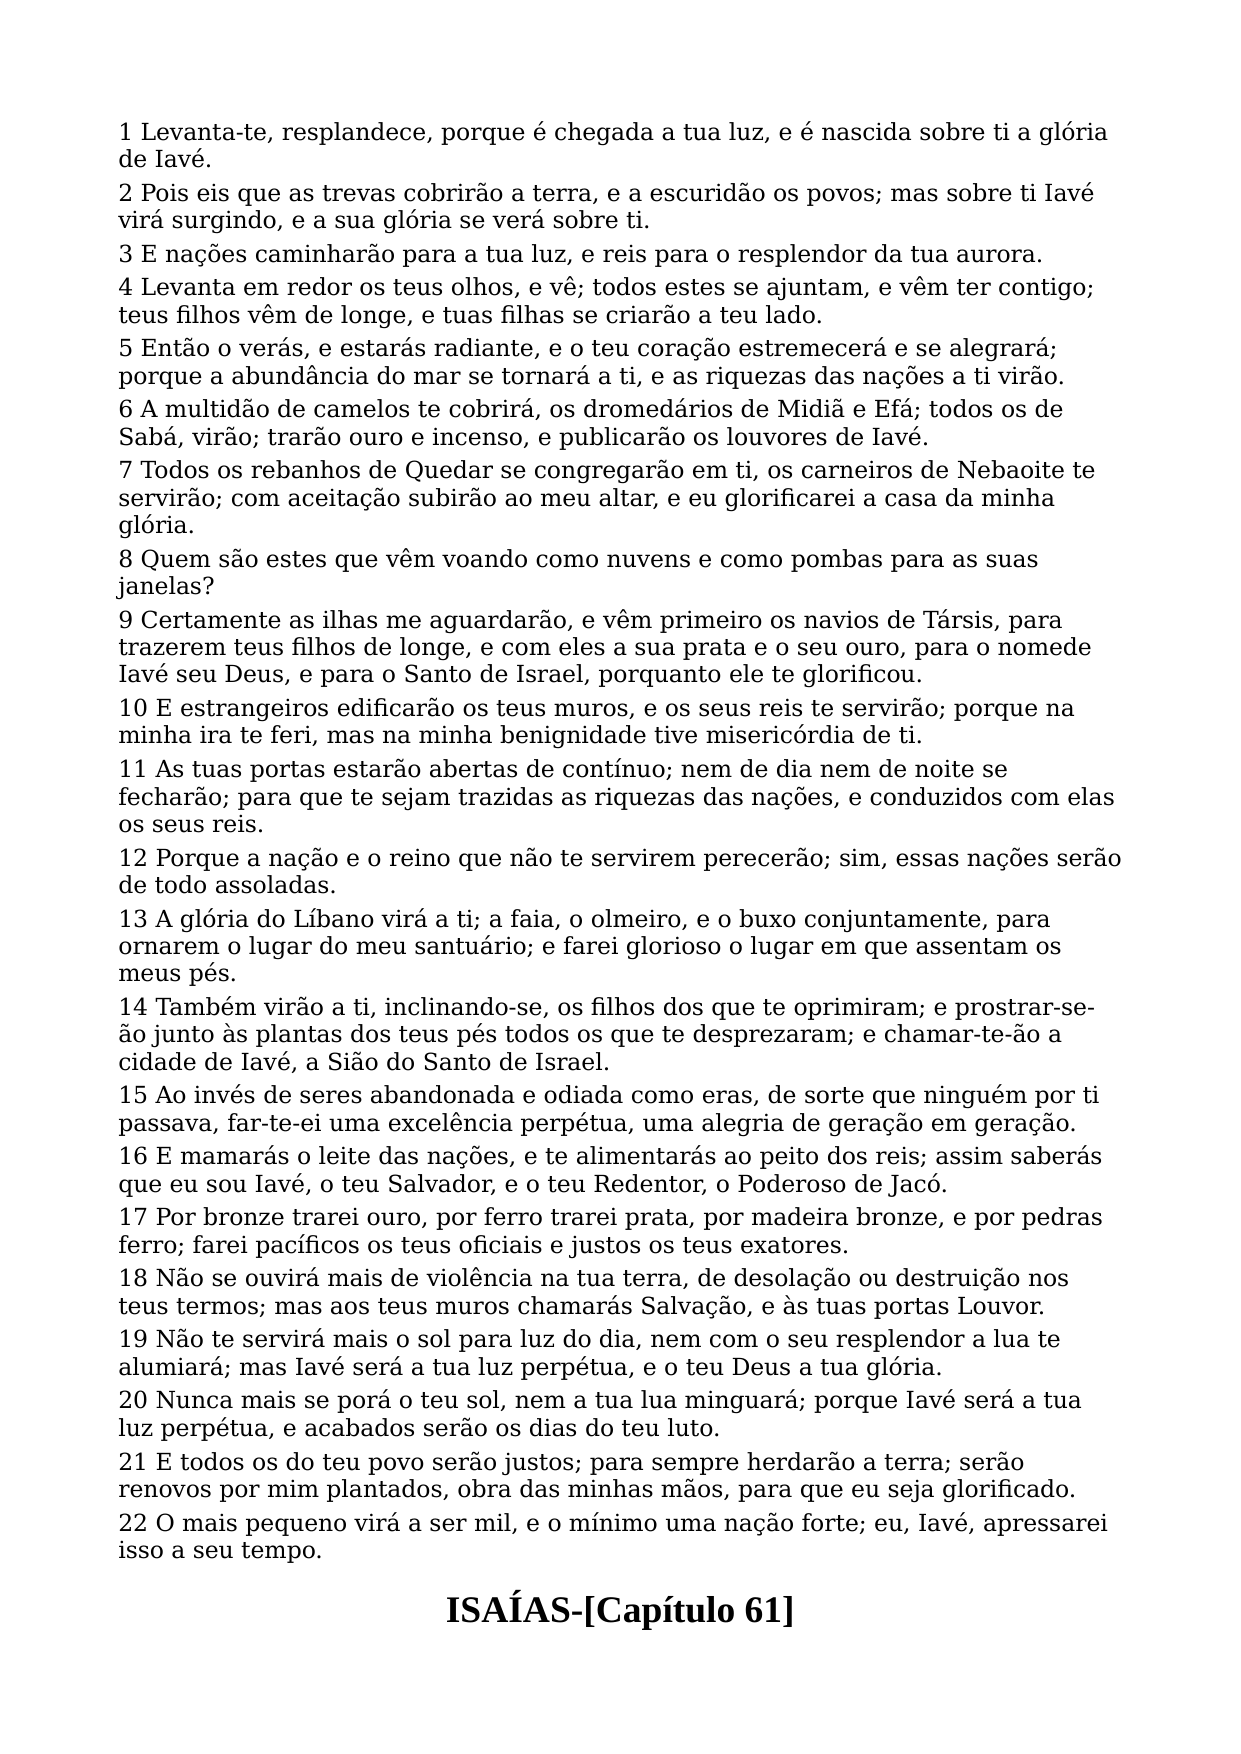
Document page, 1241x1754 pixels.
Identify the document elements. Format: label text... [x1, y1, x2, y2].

text 16 E mamarás o leite das nações, e te alimentarás ao peito dos reis; assim saberás que eu sou Iavé, o teu Salvador, e o teu Redentor, o Poderoso de Jacó. [118, 1143, 1122, 1197]
text 13 A glória do Líbano virá a ti; a faia, o olmeiro, e o buxo conjuntamente, para ornarem o lugar do meu santuário; e farei glorioso o lugar em que assentam os meus pés. [118, 905, 1122, 987]
subtitle ISAÍAS-[Capítulo 61] [118, 1588, 1122, 1631]
text 21 E todos os do teu povo serão justos; para sempre herdarão a terra; serão renovos por mim plantados, obra das minhas mãos, para que eu seja glorificado. [118, 1448, 1122, 1503]
text 22 O mais pequeno virá a ser mil, e o mínimo uma nação forte; eu, Iavé, apressarei isso a seu tempo. [118, 1509, 1122, 1564]
text 18 Não se ouvirá mais de violência na tua terra, de desolação ou destruição nos teus termos; mas aos teus muros chamarás Salvação, e às tuas portas Louvor. [118, 1265, 1122, 1319]
text 11 As tuas portas estarão abertas de contínuo; nem de dia nem de noite se fecharão; para que te sejam trazidas as riquezas das nações, e conduzidos com elas os seus reis. [118, 756, 1122, 838]
text 3 E nações caminharão para a tua luz, e reis para o resplendor da tua aurora. [118, 240, 1122, 267]
text 15 Ao invés de seres abandonada e odiada como eras, de sorte que ninguém por ti passava, far-te-ei uma excelência perpétua, uma alegria de geração em geração. [118, 1082, 1122, 1136]
text 2 Pois eis que as trevas cobrirão a terra, e a escuridão os povos; mas sobre ti Iavé virá surgindo, e a sua glória se verá sobre ti. [118, 179, 1122, 234]
text 20 Nunca mais se porá o teu sol, nem a tua lua minguará; porque Iavé será a tua luz perpétua, e acabados serão os dias do teu luto. [118, 1387, 1122, 1442]
text 9 Certamente as ilhas me aguardarão, e vêm primeiro os navios de Társis, para trazerem teus filhos de longe, e com eles a sua prata e o seu ouro, para o nomede Iavé seu Deus, e para o Santo de Israel, porquanto ele te glorificou. [118, 606, 1122, 688]
text 17 Por bronze trarei ouro, por ferro trarei prata, por madeira bronze, e por pedras ferro; farei pacíficos os teus oficiais e justos os teus exatores. [118, 1204, 1122, 1258]
text 5 Então o verás, e estarás radiante, e o teu coração estremecerá e se alegrará; porque a abundância do mar se tornará a ti, e as riquezas das nações a ti virão. [118, 335, 1122, 389]
text 7 Todos os rebanhos de Quedar se congregarão em ti, os carneiros de Nebaoite te servirão; com aceitação subirão ao meu altar, e eu glorificarei a casa da minha glória. [118, 457, 1122, 539]
text 8 Quem são estes que vêm voando como nuvens e como pombas para as suas janelas? [118, 545, 1122, 600]
text 12 Porque a nação e o reino que não te servirem perecerão; sim, essas nações serão de todo assoladas. [118, 844, 1122, 899]
text 19 Não te servirá mais o sol para luz do dia, nem com o seu resplendor a lua te alumiará; mas Iavé será a tua luz perpétua, e o teu Deus a tua glória. [118, 1326, 1122, 1381]
text 10 E estrangeiros edificarão os teus muros, e os seus reis te servirão; porque na minha ira te feri, mas na minha benignidade tive misericórdia de ti. [118, 695, 1122, 749]
text 6 A multidão de camelos te cobrirá, os dromedários de Midiã e Efá; todos os de Sabá, virão; trarão ouro e incenso, e publicarão os louvores de Iavé. [118, 396, 1122, 451]
text 14 Também virão a ti, inclinando-se, os filhos dos que te oprimiram; e prostrar-se-ão junto às plantas dos teus pés todos os que te desprezaram; e chamar-te-ão a cidade de Iavé, a Sião do Santo de Israel. [118, 993, 1122, 1075]
text 1 Levanta-te, resplandece, porque é chegada a tua luz, e é nascida sobre ti a glória de Iavé. [118, 118, 1122, 173]
text 4 Levanta em redor os teus olhos, e vê; todos estes se ajuntam, e vêm ter contigo; teus filhos vêm de longe, e tuas filhas se criarão a teu lado. [118, 274, 1122, 328]
